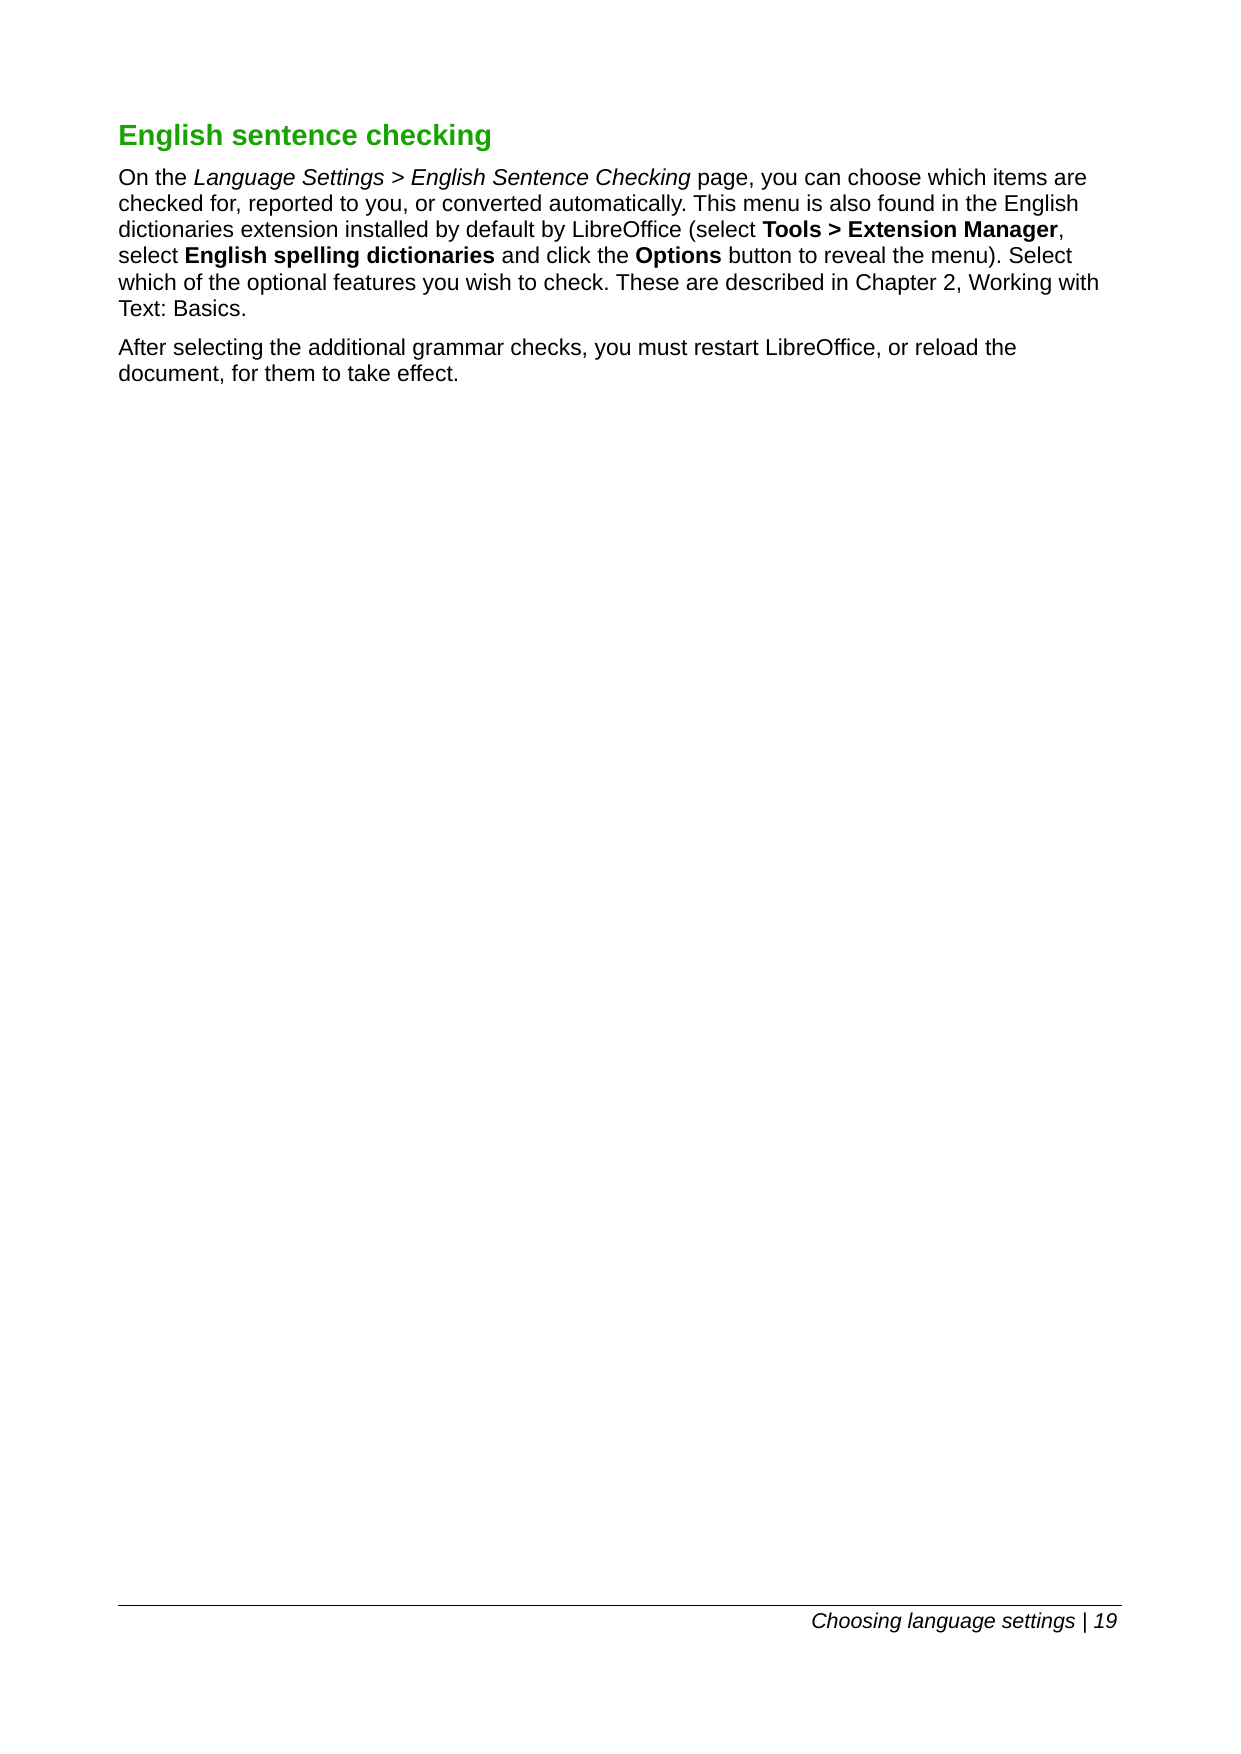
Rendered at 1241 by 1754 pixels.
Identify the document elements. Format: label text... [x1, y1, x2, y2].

text After selecting the additional grammar checks, you must restart LibreOffice, or reload the document, for them to take effect. [118, 334, 1122, 387]
subtitle English sentence checking [118, 118, 1122, 152]
text On the Language Settings > English Sentence Checking page, you can choose which items are checked for, reported to you, or converted automatically. This menu is also found in the English dictionaries extension installed by default by LibreOffice (select Tools > Extension Manager, select English spelling dictionaries and click the Options button to reveal the menu). Select which of the optional features you wish to check. These are described in Chapter 2, Working with Text: Basics. [118, 163, 1122, 322]
